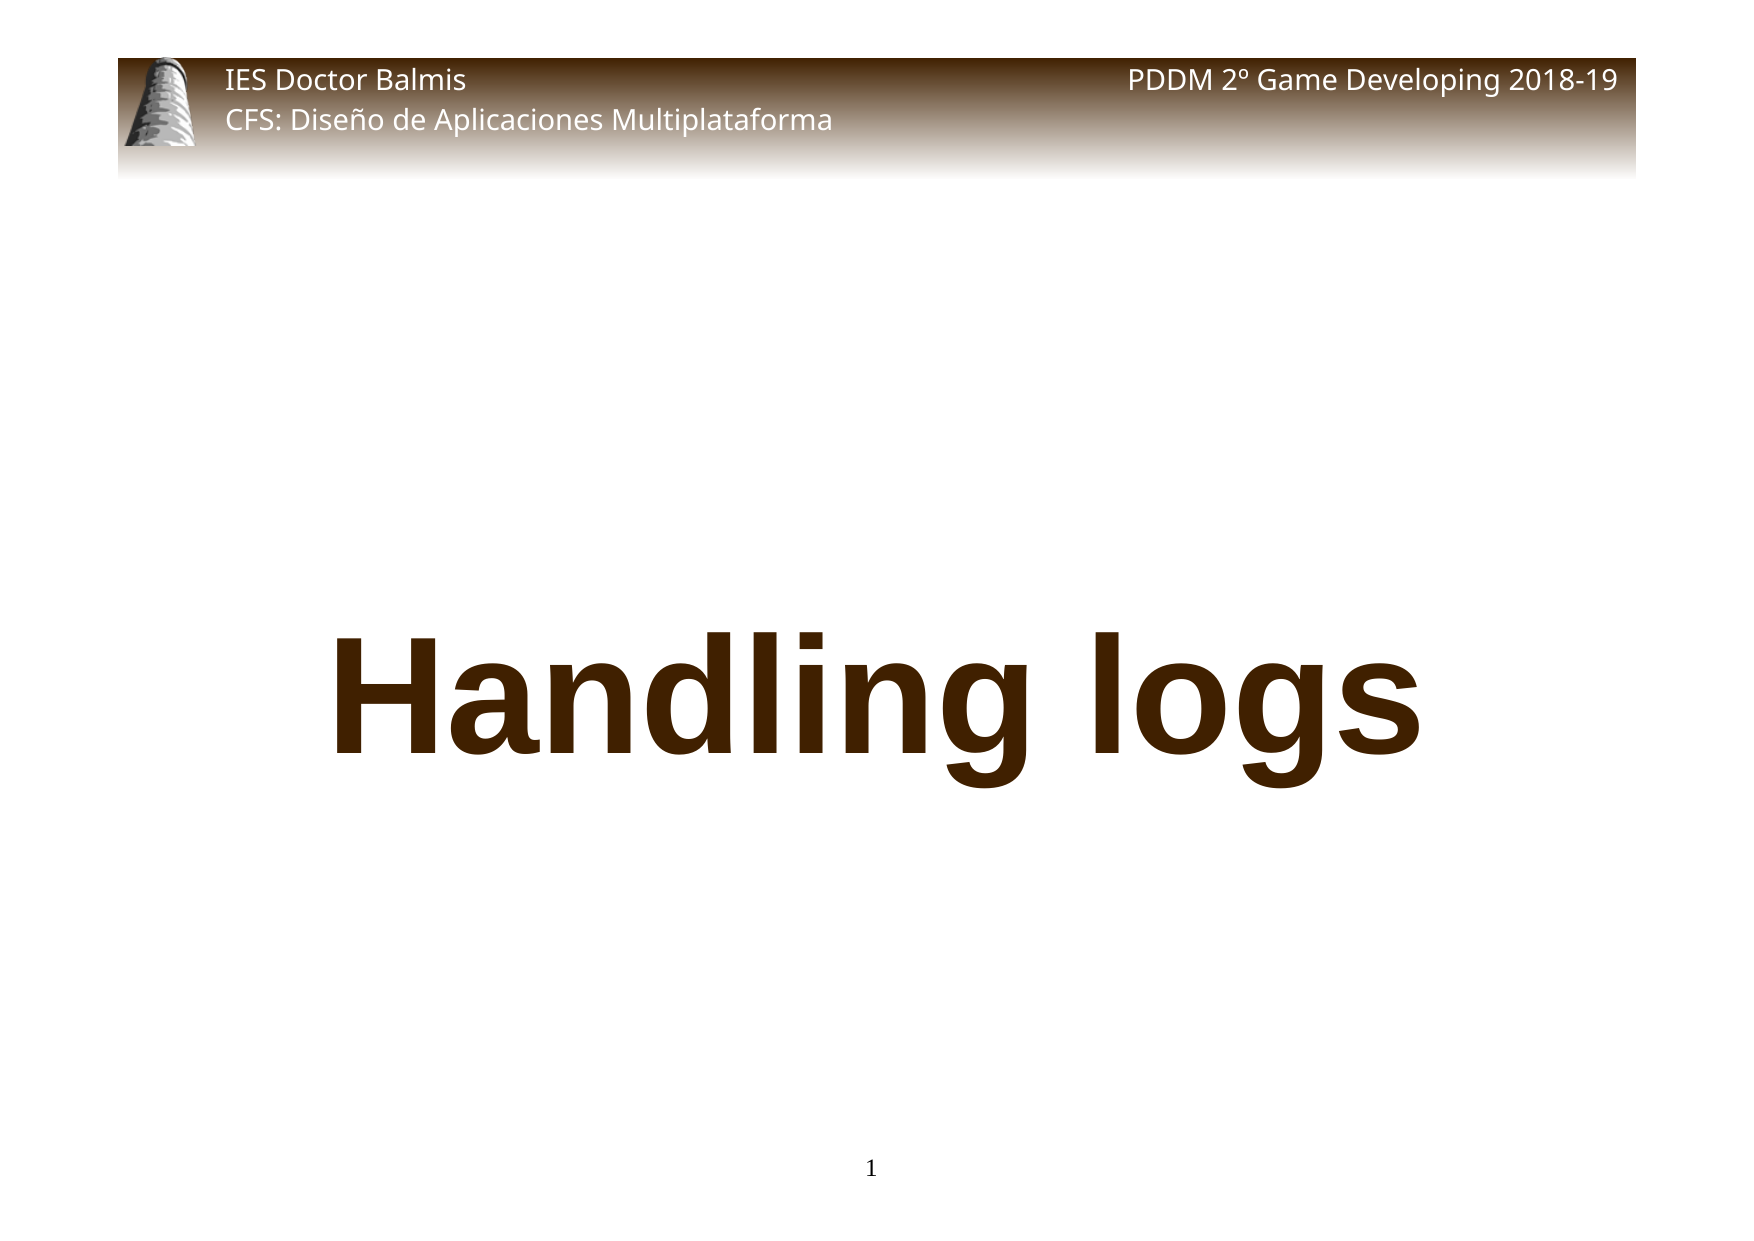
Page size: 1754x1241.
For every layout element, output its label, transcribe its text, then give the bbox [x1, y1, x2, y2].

text Handling logs [118, 597, 1636, 788]
picture [121, 57, 202, 146]
